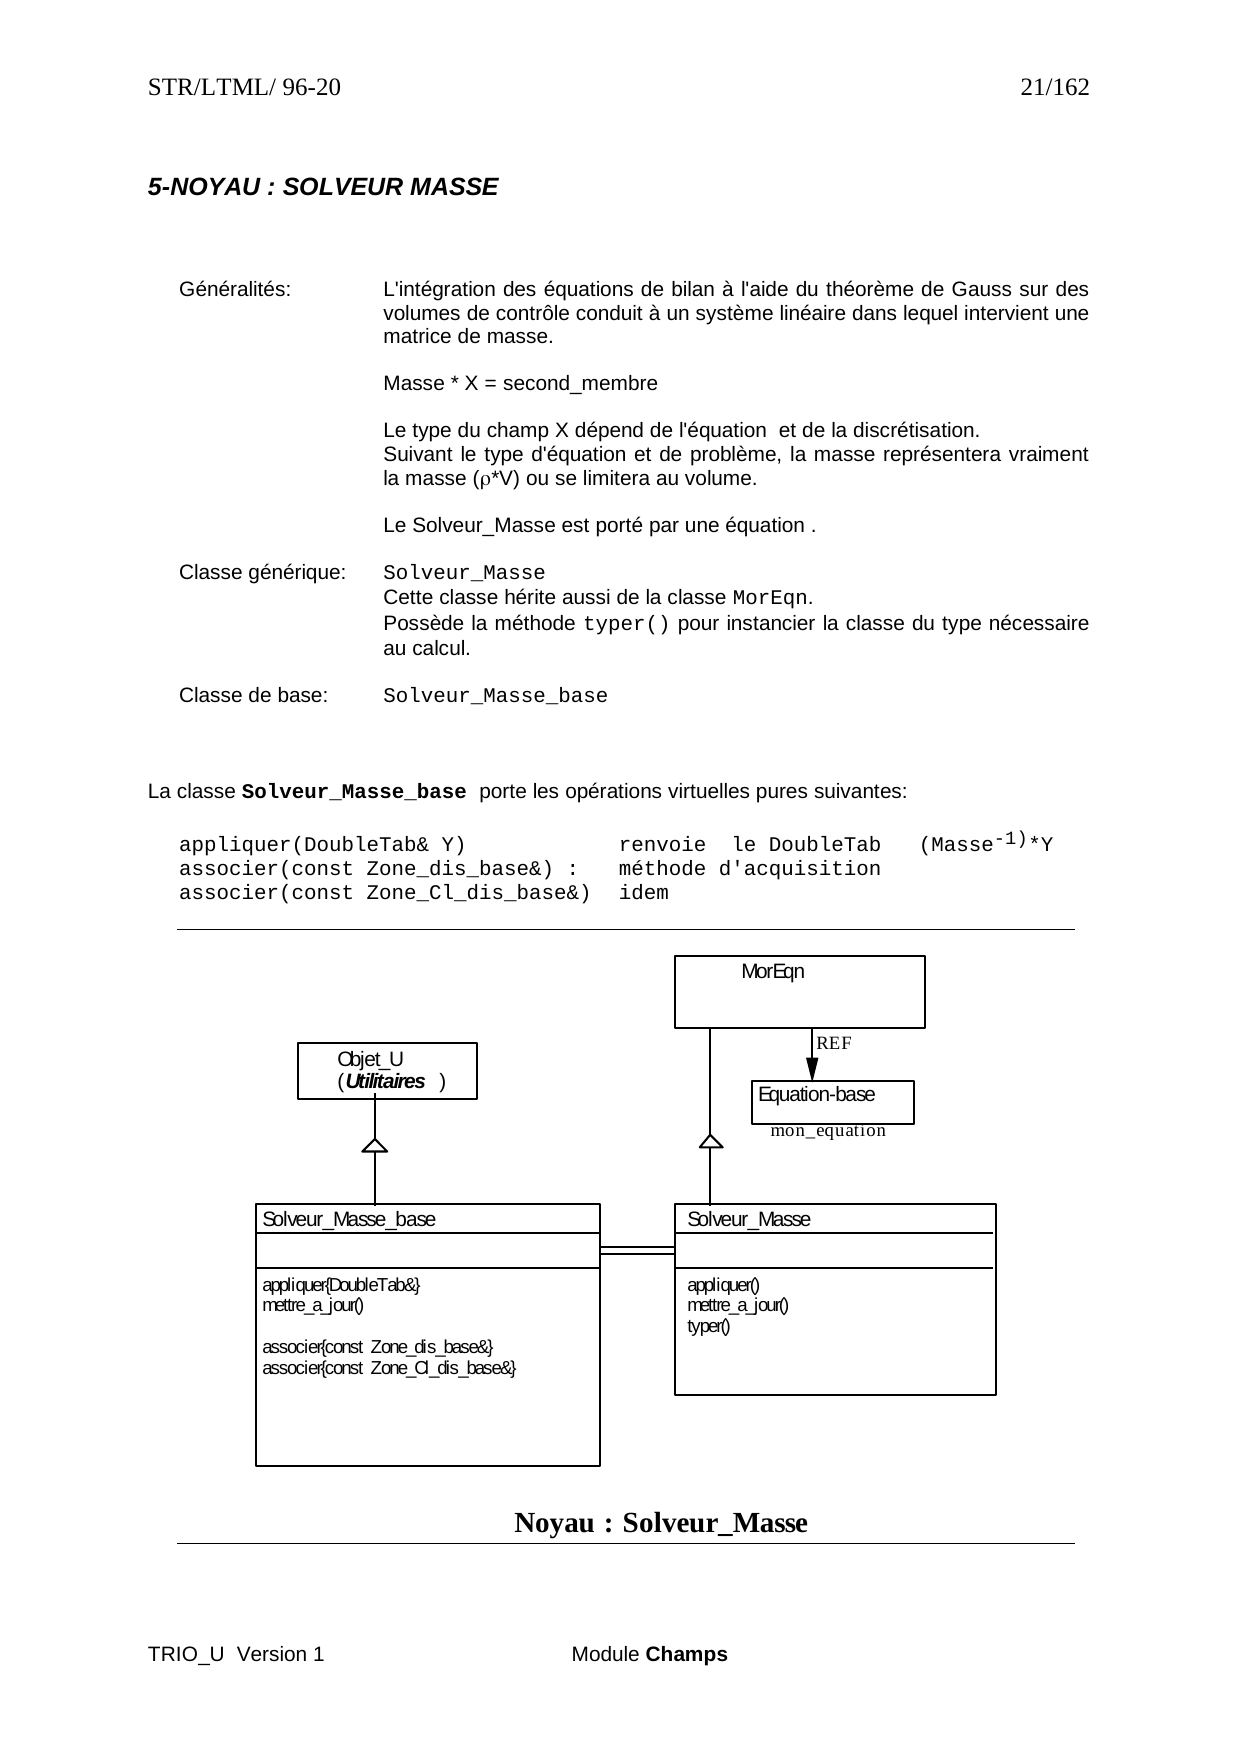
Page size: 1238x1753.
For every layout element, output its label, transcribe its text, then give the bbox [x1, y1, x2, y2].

text Possède la méthode typer() pour instancier la classe du type nécessaire au calcul. [179, 611, 1090, 660]
text Cette classe hérite aussi de la classe MorEqn. [179, 586, 1090, 611]
text La classe Solveur_Masse_base porte les opérations virtuelles pures suivantes: [148, 779, 1090, 805]
text Suivant le type d'équation et de problème, la masse représentera vraiment la masse (*V) ou se limitera au volume. [179, 442, 1090, 489]
text Le Solveur_Masse est porté par une équation . [179, 513, 1090, 537]
text Classe de base: Solveur_Masse_base [179, 683, 1090, 709]
text Généralités: L'intégration des équations de bilan à l'aide du théorème de Gauss sur des volumes de contrôle conduit à un système linéaire dans lequel intervient une matrice de masse. [179, 278, 1090, 348]
text associer(const Zone_Cl_dis_base&) idem [179, 882, 1090, 906]
text Classe générique: Solveur_Masse [179, 560, 1090, 586]
text appliquer(DoubleTab& Y) renvoie le DoubleTab (Masse-1)*Y [179, 828, 1090, 858]
text Masse * X = second_membre [179, 372, 1090, 395]
text associer(const Zone_dis_base&) : méthode d'acquisition [179, 858, 1090, 882]
subtitle 5-NOYAU : SOLVEUR MASSE [148, 173, 1090, 201]
text Le type du champ X dépend de l'équation et de la discrétisation. [179, 419, 1090, 442]
